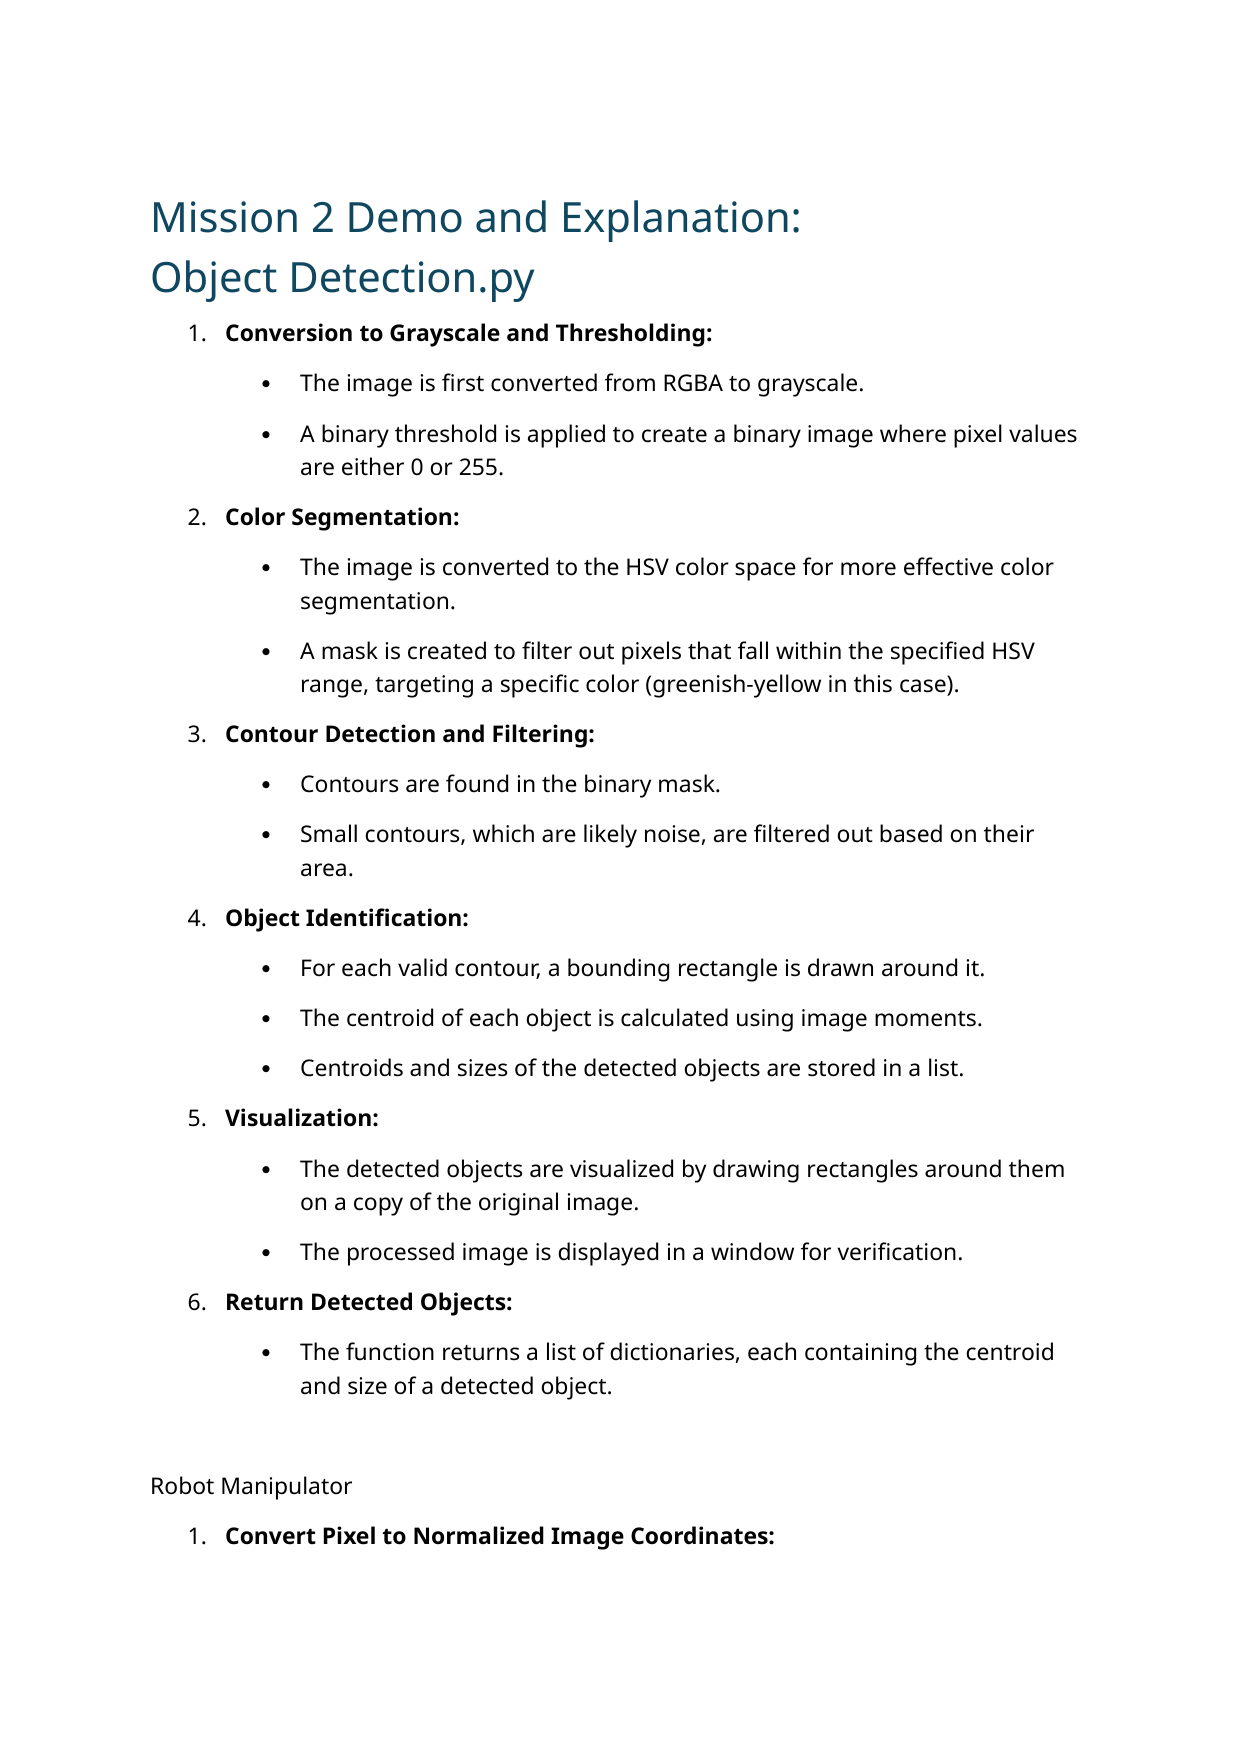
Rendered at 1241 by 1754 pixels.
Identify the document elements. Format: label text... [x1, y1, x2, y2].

list Contour Detection and Filtering: [187, 718, 1090, 749]
list Object Identification: [187, 902, 1090, 933]
list Small contours, which are likely noise, are filtered out based on their area. [262, 818, 1090, 883]
list Return Detected Objects: [187, 1286, 1090, 1317]
subtitle Mission 2 Demo and Explanation: Object Detection.py [150, 187, 1090, 305]
list The function returns a list of dictionaries, each containing the centroid and size of a detected object. [262, 1336, 1090, 1401]
list Convert Pixel to Normalized Image Coordinates: [187, 1520, 1090, 1551]
text Robot Manipulator [150, 1470, 1090, 1501]
list Visualization: [187, 1102, 1090, 1134]
list The image is converted to the HSV color space for more effective color segmentation. [262, 551, 1090, 616]
list Contours are found in the binary mask. [262, 768, 1090, 799]
list Conversion to Grayscale and Thresholding: [187, 317, 1090, 348]
list Centroids and sizes of the detected objects are stored in a list. [262, 1052, 1090, 1083]
list The detected objects are visualized by drawing rectangles around them on a copy of the original image. [262, 1152, 1090, 1217]
list The centroid of each object is calculated using image moments. [262, 1002, 1090, 1033]
list A binary threshold is applied to create a binary image where pixel values are either 0 or 255. [262, 417, 1090, 482]
list The processed image is displayed in a window for verification. [262, 1236, 1090, 1267]
list For each valid contour, a bounding rectangle is drawn around it. [262, 952, 1090, 983]
list The image is first converted from RGBA to grayscale. [262, 367, 1090, 399]
list A mask is created to filter out pixels that fall within the specified HSV range, targeting a specific color (greenish-yellow in this case). [262, 635, 1090, 699]
list Color Segmentation: [187, 501, 1090, 532]
